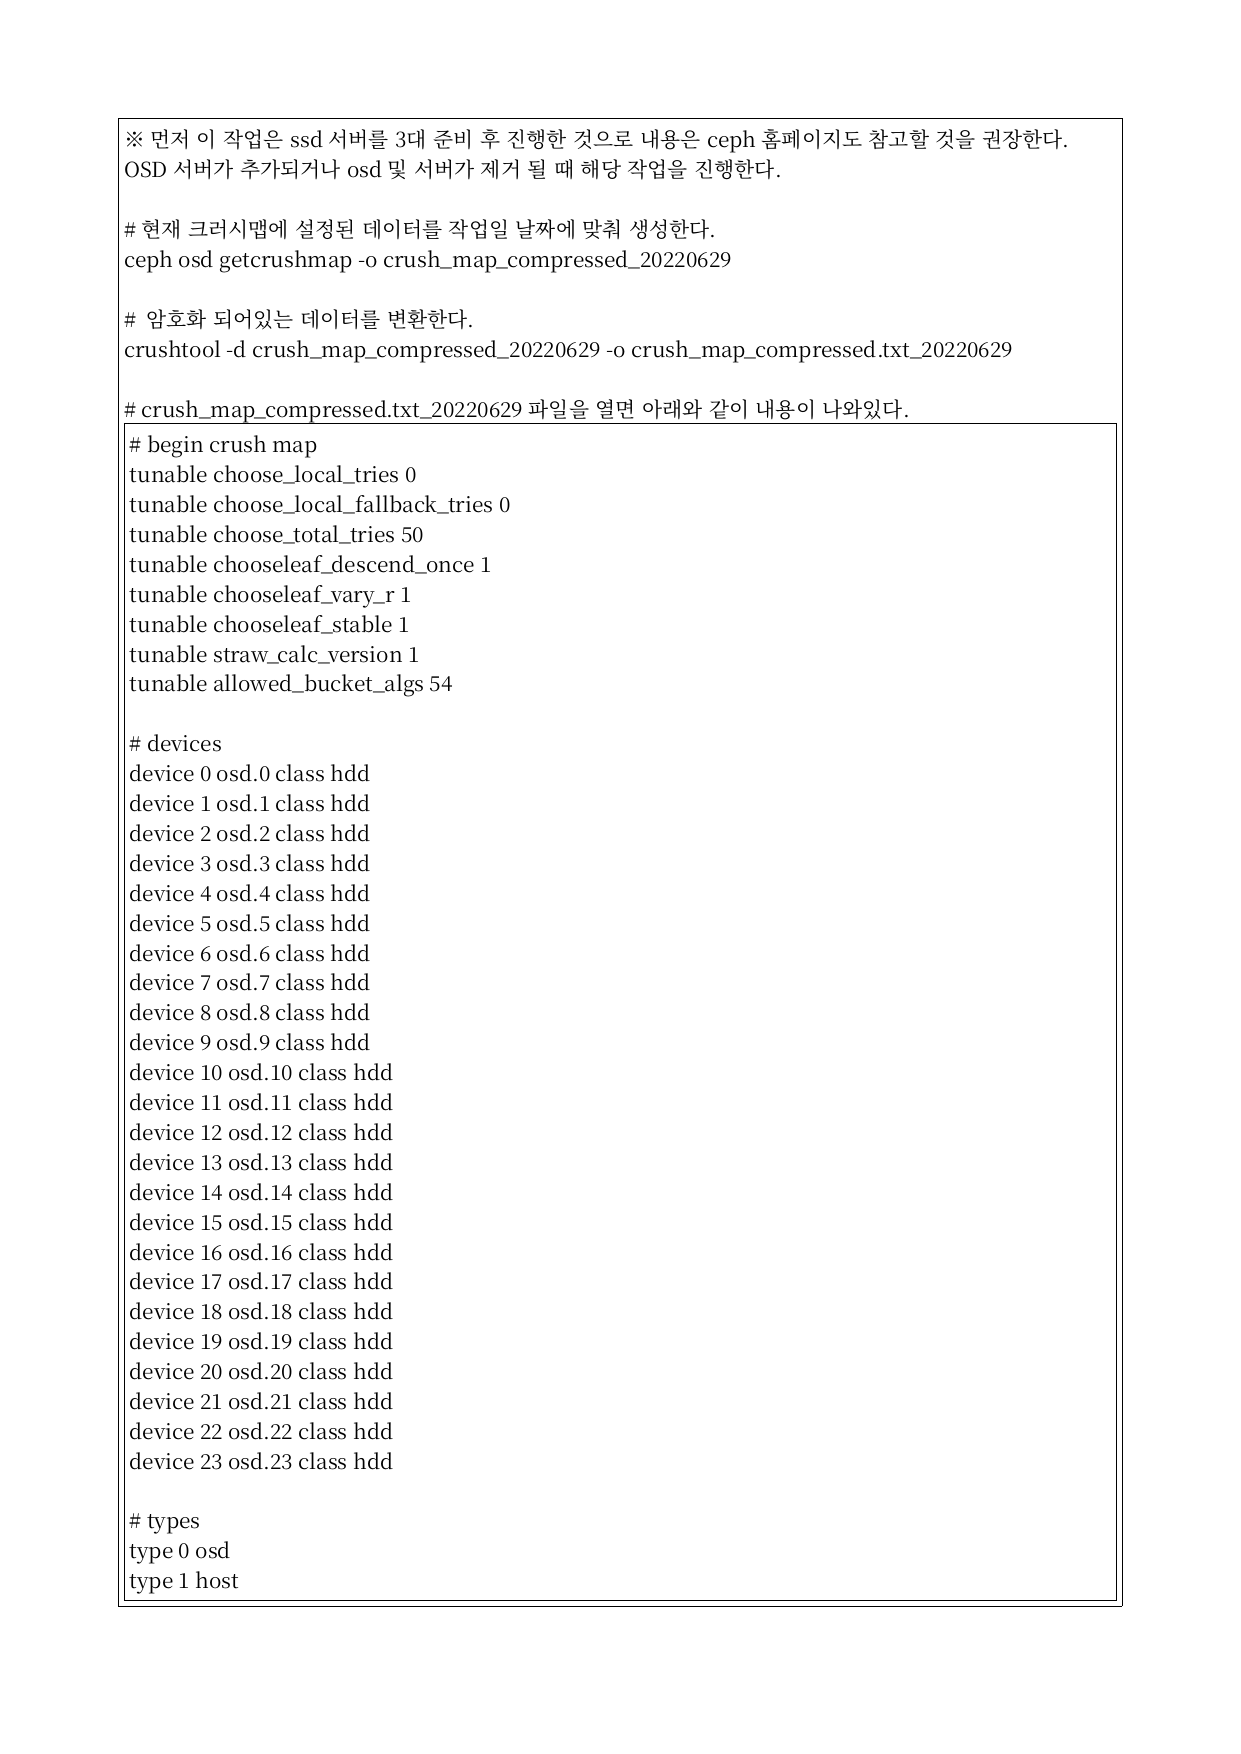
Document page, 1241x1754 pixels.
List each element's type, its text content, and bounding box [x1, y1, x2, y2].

table_header ※ 먼저 이 작업은 ssd 서버를 3대 준비 후 진행한 것으로 내용은 ceph 홈페이지도 참고할 것을 권장한다. OSD 서버가 추가되거나 osd 및 서버가 제거 될 때 해당 작업을 진행한다. # 현재 크러시맵에 설정된 데이터를 작업일 날짜에 맞춰 생성한다. ceph osd getcrushmap -o crush_map_compressed_20220629 # 암호화 되어있는 데이터를 변환한다. crushtool -d crush_map_compressed_20220629 -o crush_map_compressed.txt_20220629 # crush_map_compressed.txt_20220629 파일을 열면 아래와 같이 내용이 나와있다. [119, 119, 1122, 1606]
table_header # begin crush map tunable choose_local_tries 0 tunable choose_local_fallback_tries 0 tunable choose_total_tries 50 tunable chooseleaf_descend_once 1 tunable chooseleaf_vary_r 1 tunable chooseleaf_stable 1 tunable straw_calc_version 1 tunable allowed_bucket_algs 54 # devices device 0 osd.0 class hdd device 1 osd.1 class hdd device 2 osd.2 class hdd device 3 osd.3 class hdd device 4 osd.4 class hdd device 5 osd.5 class hdd device 6 osd.6 class hdd device 7 osd.7 class hdd device 8 osd.8 class hdd device 9 osd.9 class hdd device 10 osd.10 class hdd device 11 osd.11 class hdd device 12 osd.12 class hdd device 13 osd.13 class hdd device 14 osd.14 class hdd device 15 osd.15 class hdd device 16 osd.16 class hdd device 17 osd.17 class hdd device 18 osd.18 class hdd device 19 osd.19 class hdd device 20 osd.20 class hdd device 21 osd.21 class hdd device 22 osd.22 class hdd device 23 osd.23 class hdd # types type 0 osd type 1 host [125, 424, 1116, 1600]
